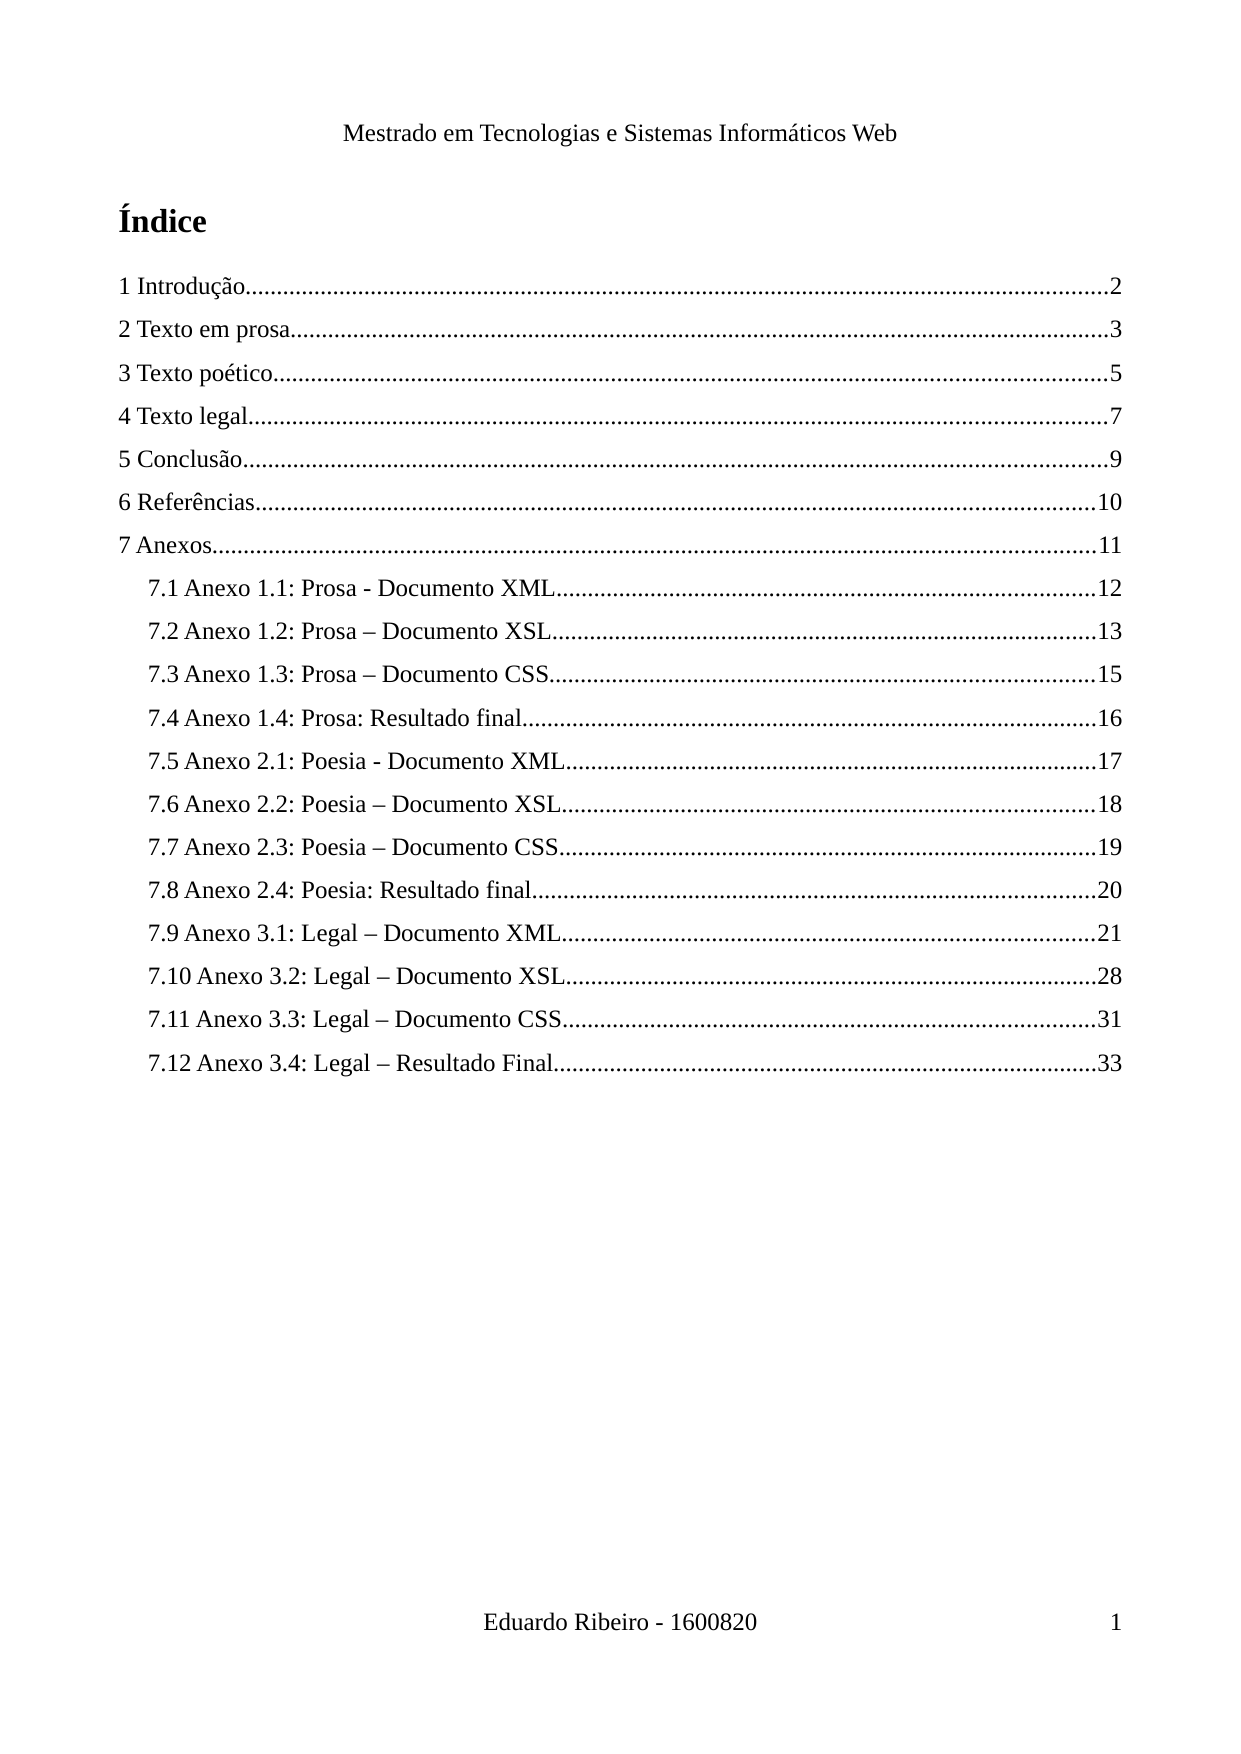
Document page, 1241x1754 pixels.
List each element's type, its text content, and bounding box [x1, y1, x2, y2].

text 7.2 Anexo 1.2: Prosa – Documento XSL 13 [148, 616, 1122, 645]
text 7.11 Anexo 3.3: Legal – Documento CSS 31 [148, 1004, 1122, 1033]
text 7.10 Anexo 3.2: Legal – Documento XSL 28 [148, 961, 1122, 990]
text 5 Conclusão 9 [118, 444, 1122, 473]
text 6 Referências 10 [118, 487, 1122, 516]
text 7.8 Anexo 2.4: Poesia: Resultado final 20 [148, 875, 1122, 904]
text 7.12 Anexo 3.4: Legal – Resultado Final 33 [148, 1048, 1122, 1076]
text 7.9 Anexo 3.1: Legal – Documento XML 21 [148, 918, 1122, 947]
text 2 Texto em prosa 3 [118, 314, 1122, 343]
text 7.5 Anexo 2.1: Poesia - Documento XML 17 [148, 746, 1122, 774]
text 1 Introdução 2 [118, 271, 1122, 300]
subtitle Índice [118, 201, 1122, 240]
text 7.6 Anexo 2.2: Poesia – Documento XSL 18 [148, 789, 1122, 818]
text 3 Texto poético 5 [118, 358, 1122, 386]
text 7.3 Anexo 1.3: Prosa – Documento CSS 15 [148, 659, 1122, 688]
text 7.4 Anexo 1.4: Prosa: Resultado final 16 [148, 703, 1122, 731]
text 7.1 Anexo 1.1: Prosa - Documento XML 12 [148, 573, 1122, 602]
text 7.7 Anexo 2.3: Poesia – Documento CSS 19 [148, 832, 1122, 861]
text 7 Anexos 11 [118, 530, 1122, 559]
text 4 Texto legal 7 [118, 401, 1122, 429]
